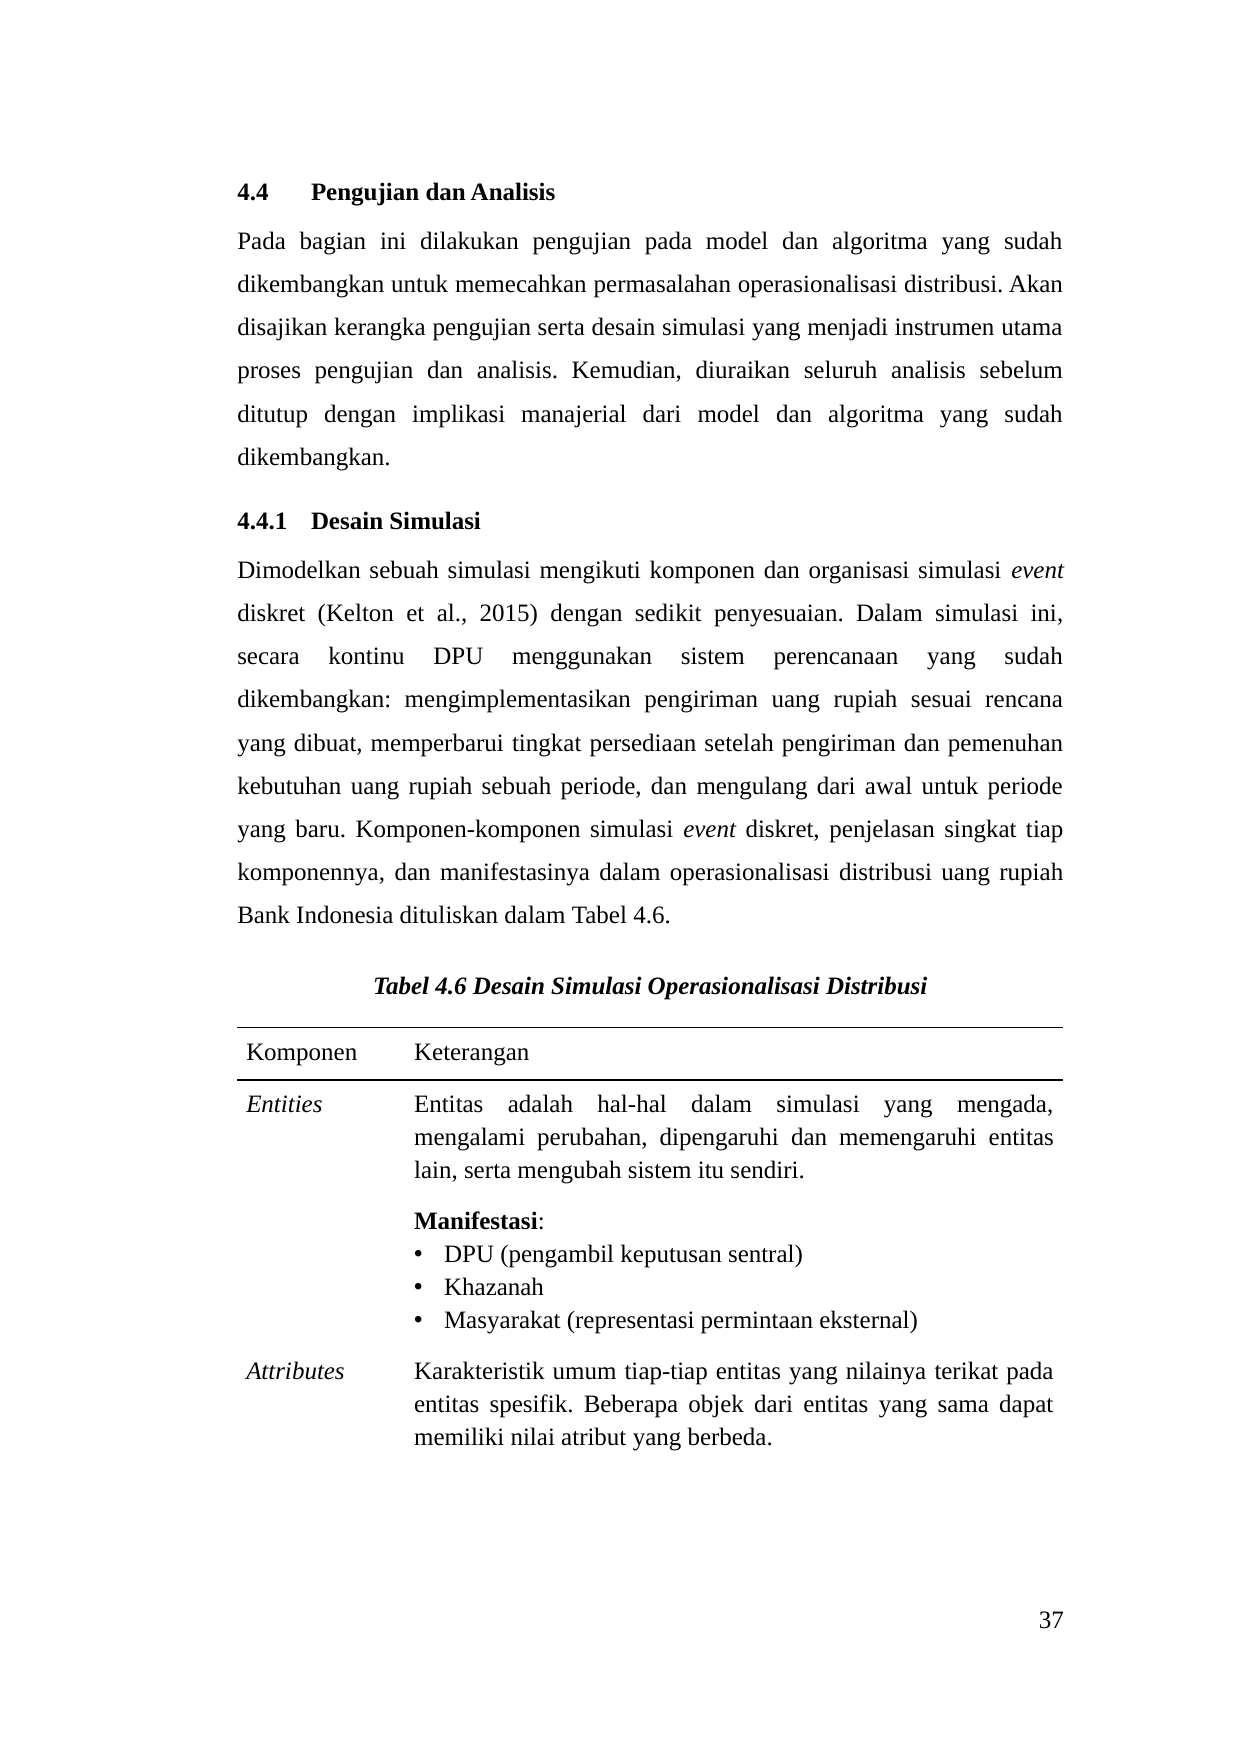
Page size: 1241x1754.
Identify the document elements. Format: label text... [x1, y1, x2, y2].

subtitle Pengujian dan Analisis [237, 177, 1063, 206]
table_cell Attributes [237, 1348, 405, 1464]
table_cell Karakteristik umum tiap-tiap entitas yang nilainya terikat pada entitas spesifik. Beberapa objek dari entitas yang sama dapat memiliki nilai atribut yang berbeda. [405, 1348, 1063, 1464]
table_header Komponen [237, 1028, 405, 1079]
subtitle Desain Simulasi [237, 506, 1063, 535]
table_header Keterangan [405, 1028, 1063, 1079]
table_cell Entities [237, 1081, 405, 1347]
text Tabel 4.6 Desain Simulasi Operasionalisasi Distribusi [237, 971, 1063, 999]
text Pada bagian ini dilakukan pengujian pada model dan algoritma yang sudah dikembangkan untuk memecahkan permasalahan operasionalisasi distribusi. Akan disajikan kerangka pengujian serta desain simulasi yang menjadi instrumen utama proses pengujian dan analisis. Kemudian, diuraikan seluruh analisis sebelum ditutup dengan implikasi manajerial dari model dan algoritma yang sudah dikembangkan. [237, 226, 1063, 471]
text Dimodelkan sebuah simulasi mengikuti komponen dan organisasi simulasi event diskret (Kelton et al., 2015) dengan sedikit penyesuaian. Dalam simulasi ini, secara kontinu DPU menggunakan sistem perencanaan yang sudah dikembangkan: mengimplementasikan pengiriman uang rupiah sesuai rencana yang dibuat, memperbarui tingkat persediaan setelah pengiriman dan pemenuhan kebutuhan uang rupiah sebuah periode, dan mengulang dari awal untuk periode yang baru. Komponen-komponen simulasi event diskret, penjelasan singkat tiap komponennya, dan manifestasinya dalam operasionalisasi distribusi uang rupiah Bank Indonesia dituliskan dalam Tabel 4.6. [237, 555, 1063, 929]
table_cell Entitas adalah hal-hal dalam simulasi yang mengada, mengalami perubahan, dipengaruhi dan memengaruhi entitas lain, serta mengubah sistem itu sendiri. [405, 1081, 1063, 1197]
table_cell Manifestasi: DPU (pengambil keputusan sentral) Khazanah Masyarakat (representasi permintaan eksternal) [405, 1198, 1063, 1347]
